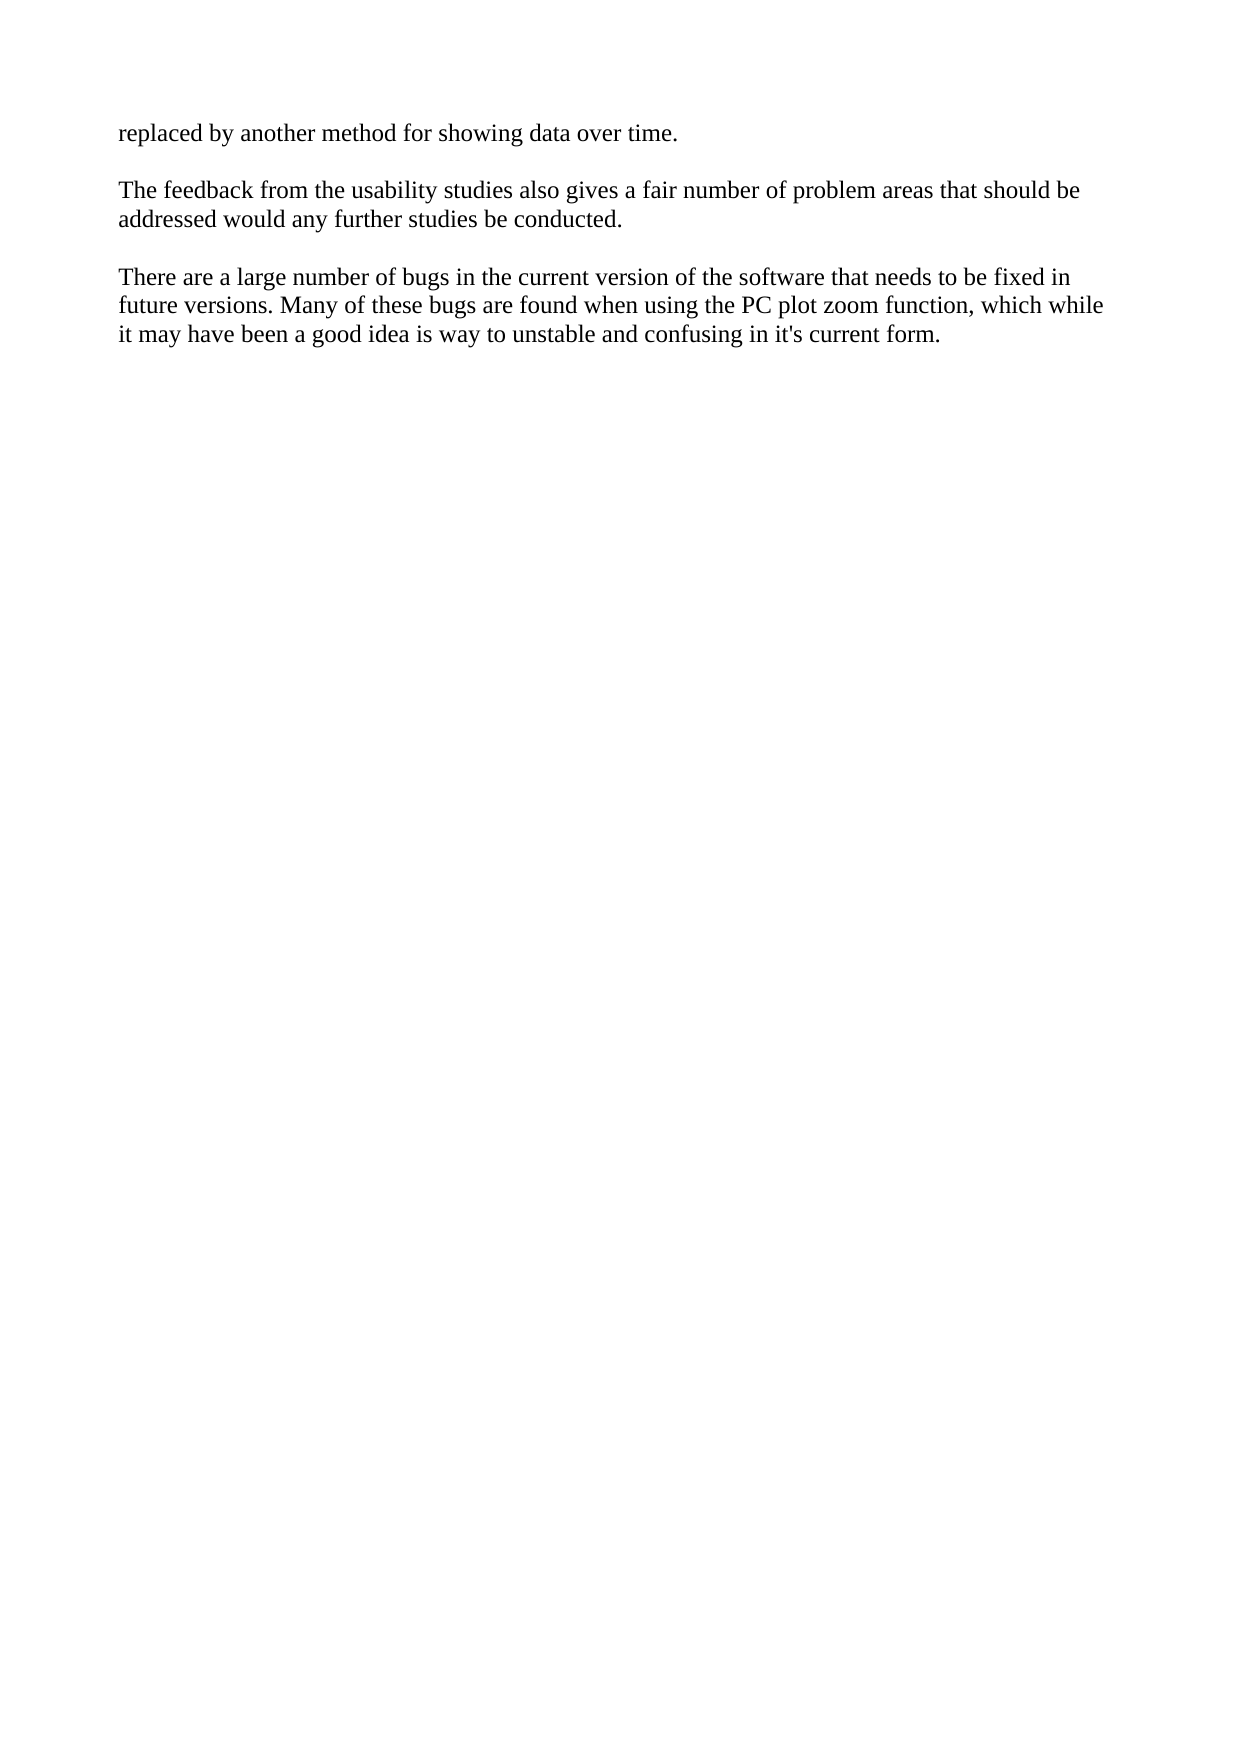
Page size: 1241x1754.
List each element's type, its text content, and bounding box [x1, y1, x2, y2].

text replaced by another method for showing data over time. The feedback from the usability studies also gives a fair number of problem areas that should be addressed would any further studies be conducted. There are a large number of bugs in the current version of the software that needs to be fixed in future versions. Many of these bugs are found when using the PC plot zoom function, which while it may have been a good idea is way to unstable and confusing in it's current form. [118, 118, 1122, 348]
